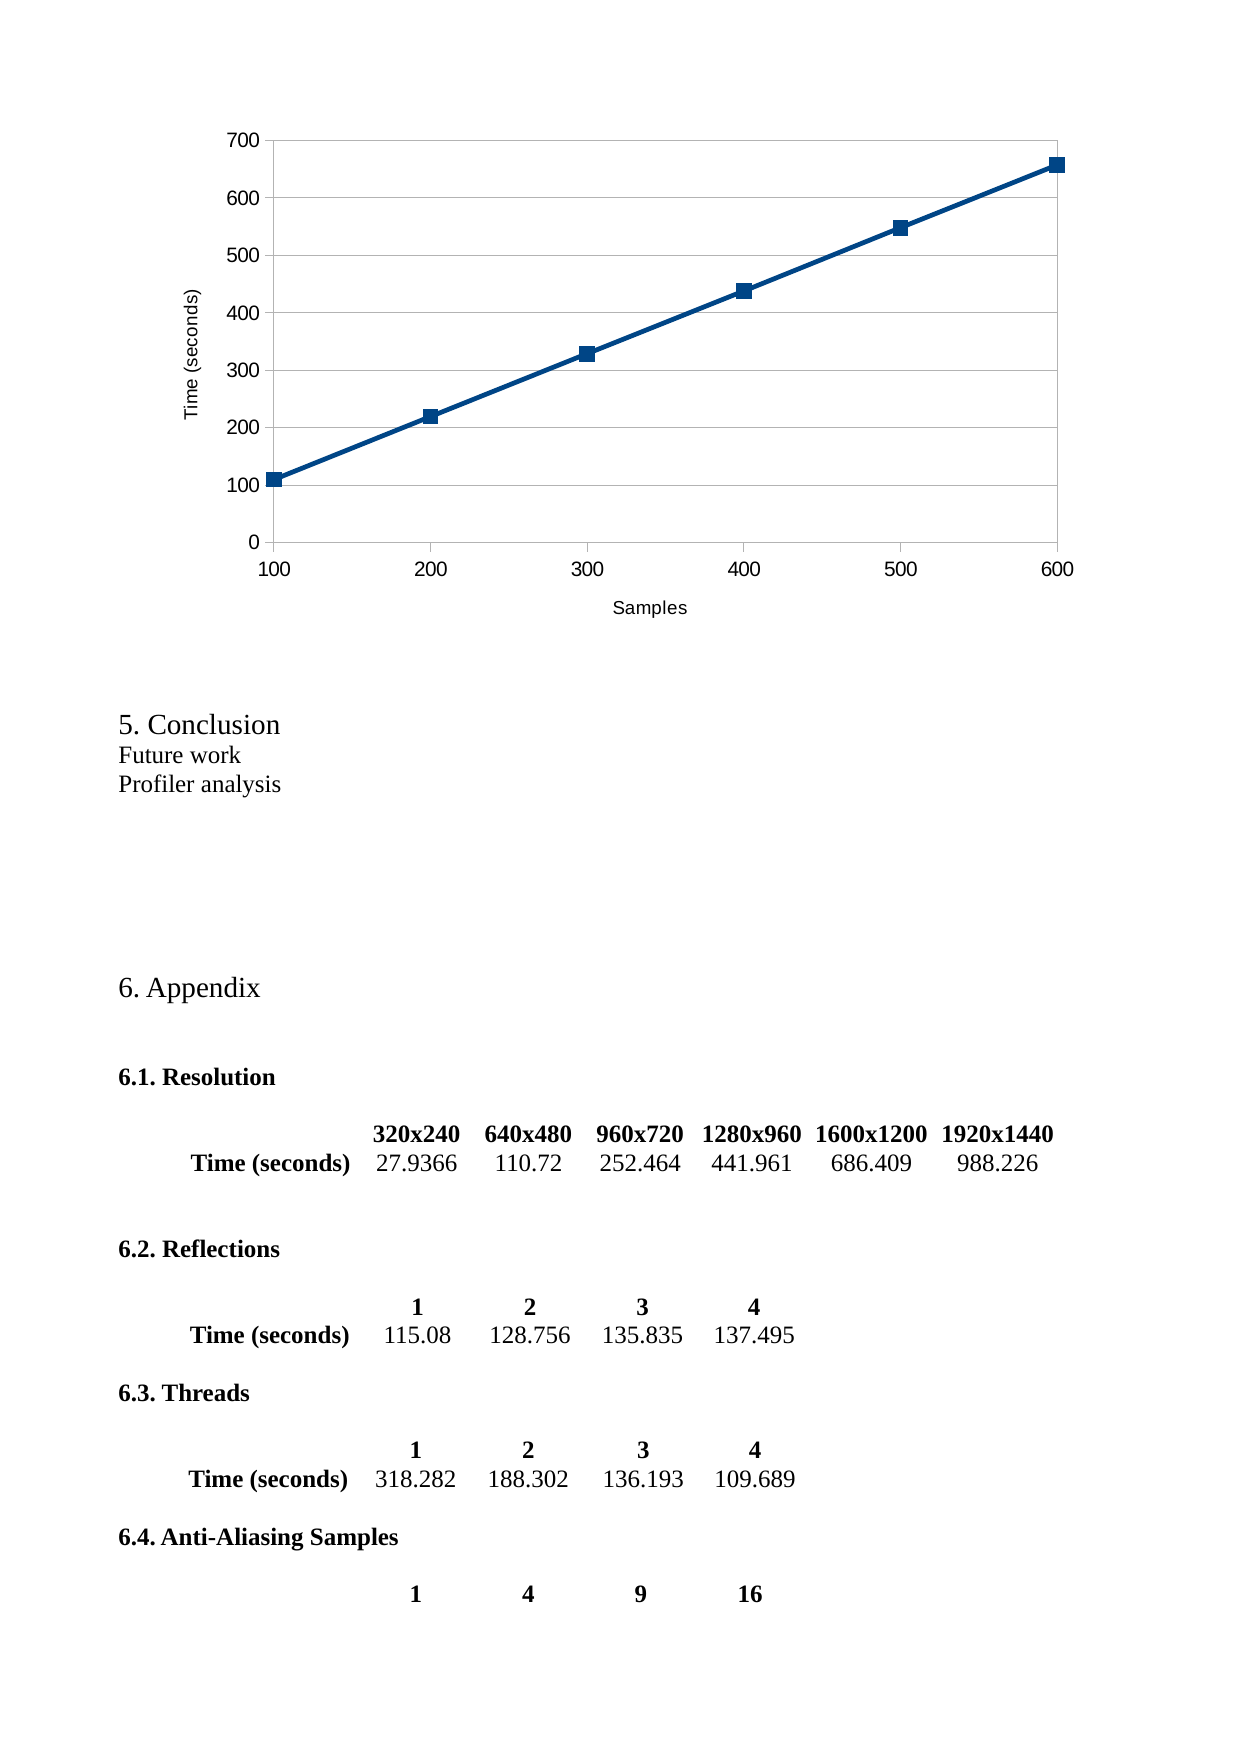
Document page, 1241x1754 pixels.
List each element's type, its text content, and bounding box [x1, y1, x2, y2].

table_header 3 [586, 1292, 698, 1320]
text 6.2. Reflections [118, 1234, 1122, 1263]
table_header 3 [584, 1435, 702, 1464]
table_header 4 [699, 1292, 809, 1320]
text Future work [118, 741, 1122, 769]
text 6.4. Anti-Aliasing Samples [118, 1522, 1122, 1550]
table_header 1600x1200 [808, 1119, 934, 1148]
table_header 4 [702, 1435, 808, 1464]
table_cell 135.835 [586, 1320, 698, 1349]
table_cell 686.409 [808, 1148, 934, 1177]
table_header [180, 1579, 362, 1608]
table_cell 188.302 [472, 1464, 584, 1493]
text 6.1. Resolution [118, 1062, 1122, 1090]
table_cell 27.9366 [361, 1148, 472, 1177]
table_header 1920x1440 [934, 1119, 1060, 1148]
table_header [180, 1119, 361, 1148]
table_header 2 [472, 1435, 584, 1464]
table_header [178, 1292, 361, 1320]
table_cell 128.756 [474, 1320, 586, 1349]
table_header 16 [694, 1579, 806, 1608]
table_header 9 [588, 1579, 694, 1608]
table_cell 441.961 [695, 1148, 808, 1177]
text 6.3. Threads [118, 1378, 1122, 1407]
table_cell Time (seconds) [178, 1320, 361, 1349]
table_cell 109.689 [702, 1464, 808, 1493]
table_cell 110.72 [472, 1148, 584, 1177]
table_header 320x240 [361, 1119, 472, 1148]
table_cell 252.464 [584, 1148, 695, 1177]
table_cell Time (seconds) [177, 1464, 359, 1493]
table_header 1 [361, 1292, 473, 1320]
table_cell 115.08 [361, 1320, 473, 1349]
table_cell Time (seconds) [180, 1148, 361, 1177]
table_header 1280x960 [695, 1119, 808, 1148]
table_cell 137.495 [699, 1320, 809, 1349]
text 5. Conclusion [118, 707, 1122, 741]
table_header 640x480 [472, 1119, 584, 1148]
table_header 960x720 [584, 1119, 695, 1148]
table_header 4 [469, 1579, 587, 1608]
table_cell 136.193 [584, 1464, 702, 1493]
text 6. Appendix [118, 971, 1122, 1004]
table_header [177, 1435, 359, 1464]
table_header 1 [359, 1435, 472, 1464]
table_header 2 [474, 1292, 586, 1320]
text Profiler analysis [118, 769, 1122, 798]
table_cell 988.226 [934, 1148, 1060, 1177]
table_header 1 [363, 1579, 469, 1608]
table_cell 318.282 [359, 1464, 472, 1493]
